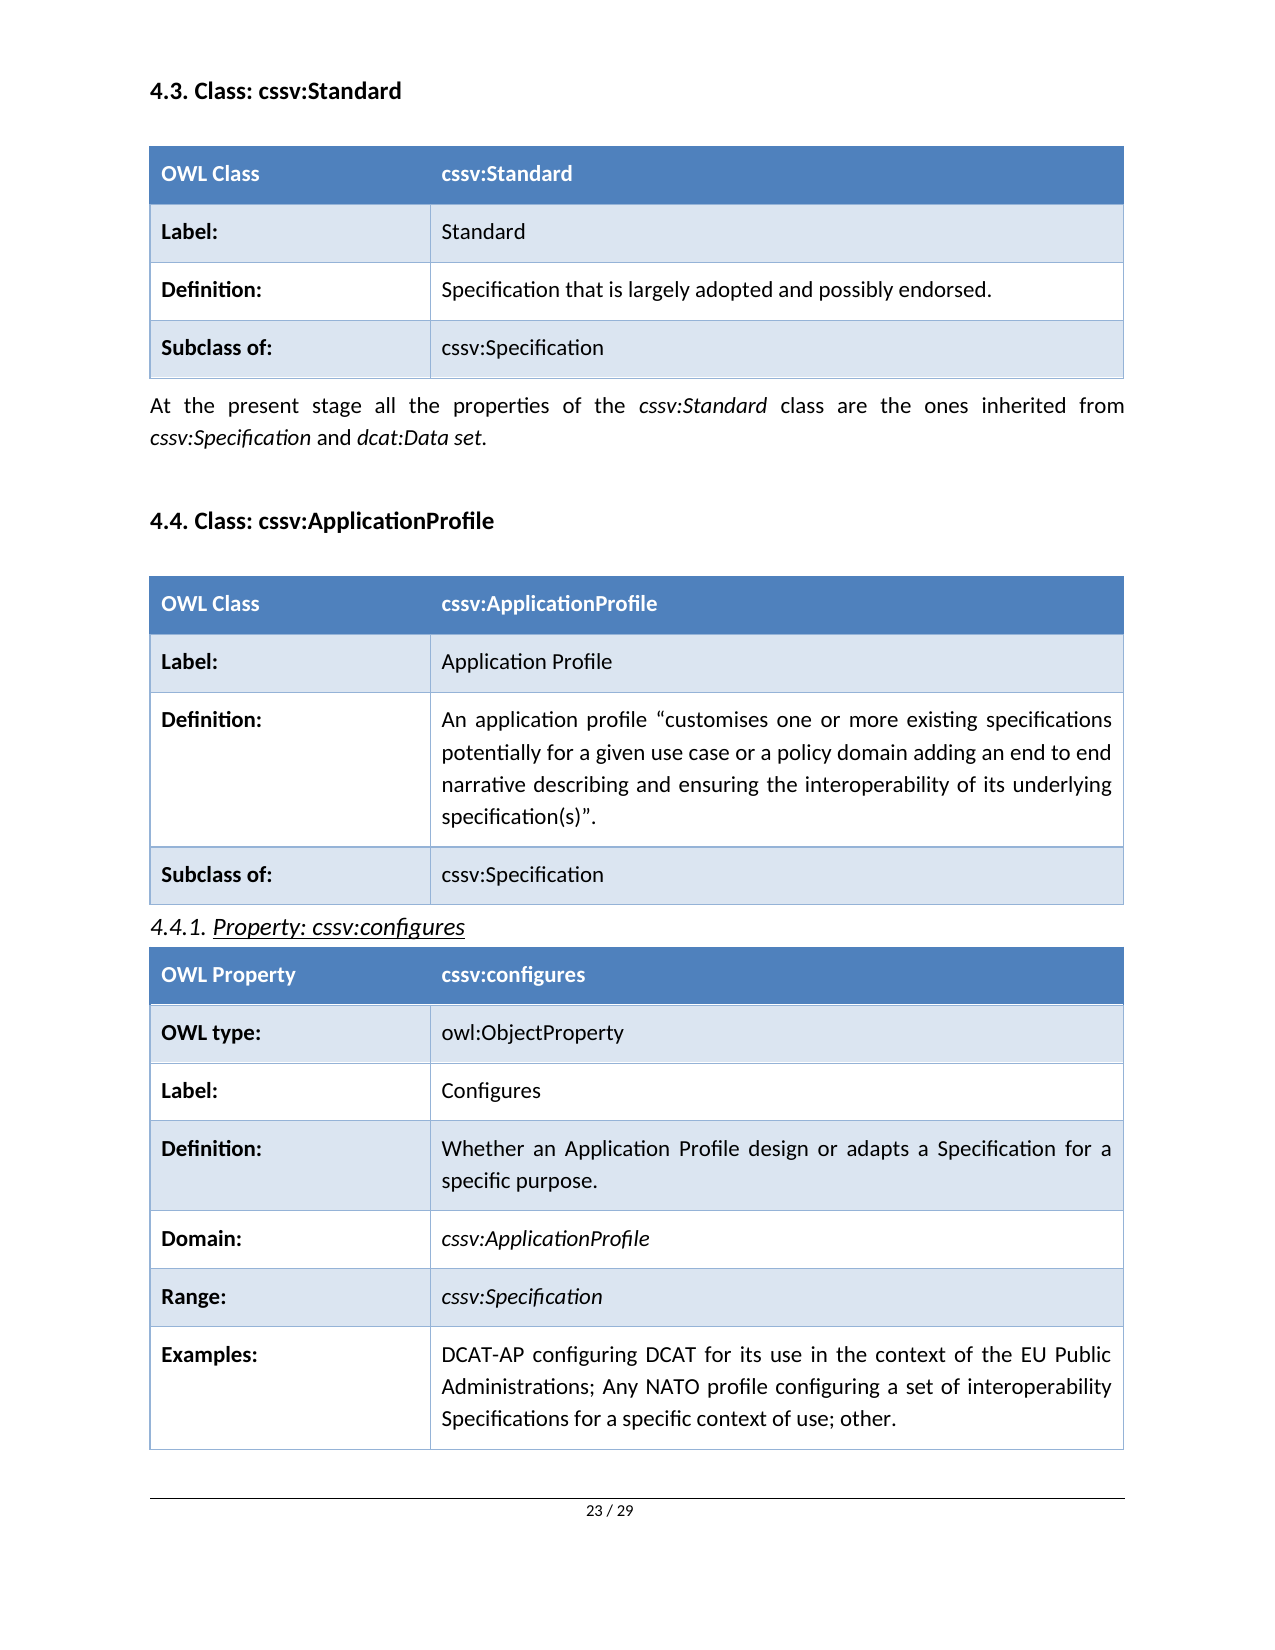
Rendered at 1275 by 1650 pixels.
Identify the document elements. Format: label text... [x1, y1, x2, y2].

table_cell cssv:Specification [431, 1269, 1123, 1326]
text At the present stage all the properties of the cssv:Standard class are the ones inherited from cssv:Specification and dcat:Data set. [150, 391, 1125, 451]
table_cell cssv:Specification [431, 321, 1123, 377]
table_cell cssv:Specification [431, 848, 1123, 904]
table_cell Definition: [151, 693, 430, 846]
table_cell Subclass of: [151, 321, 430, 377]
table_cell OWL type: [151, 1006, 430, 1062]
subtitle Class: cssv:ApplicationProfile [150, 505, 1125, 536]
table_cell Label: [151, 1064, 430, 1120]
subtitle Property: cssv:configures [150, 912, 1125, 942]
table_cell Subclass of: [151, 848, 430, 904]
subtitle Class: cssv:Standard [150, 75, 1125, 106]
table_cell cssv:ApplicationProfile [431, 1211, 1123, 1268]
table_cell Domain: [151, 1211, 430, 1268]
table_cell Configures [431, 1064, 1123, 1120]
table_cell Specification that is largely adopted and possibly endorsed. [431, 263, 1123, 319]
table_cell An application profile “customises one or more existing specifications potentially for a given use case or a policy domain adding an end to end narrative describing and ensuring the interoperability of its underlying specification(s)”. [431, 693, 1123, 846]
table_cell Range: [151, 1269, 430, 1326]
table_header OWL Property [151, 948, 430, 1004]
table_header cssv:configures [430, 948, 1123, 1004]
table_header cssv:ApplicationProfile [430, 577, 1123, 634]
table_cell Examples: [151, 1327, 430, 1448]
table_cell Whether an Application Profile design or adapts a Specification for a specific purpose. [431, 1121, 1123, 1210]
table_header cssv:Standard [430, 147, 1123, 204]
table_header OWL Class [151, 147, 430, 204]
table_cell Definition: [151, 1121, 430, 1210]
table_cell DCAT-AP configuring DCAT for its use in the context of the EU Public Administrations; Any NATO profile configuring a set of interoperability Specifications for a specific context of use; other. [431, 1327, 1123, 1448]
table_cell Standard [431, 205, 1123, 262]
table_cell Label: [151, 205, 430, 262]
table_header OWL Class [151, 577, 430, 634]
table_cell Label: [151, 635, 430, 692]
table_cell Application Profile [431, 635, 1123, 692]
table_cell owl:ObjectProperty [431, 1006, 1123, 1062]
table_cell Definition: [151, 263, 430, 319]
